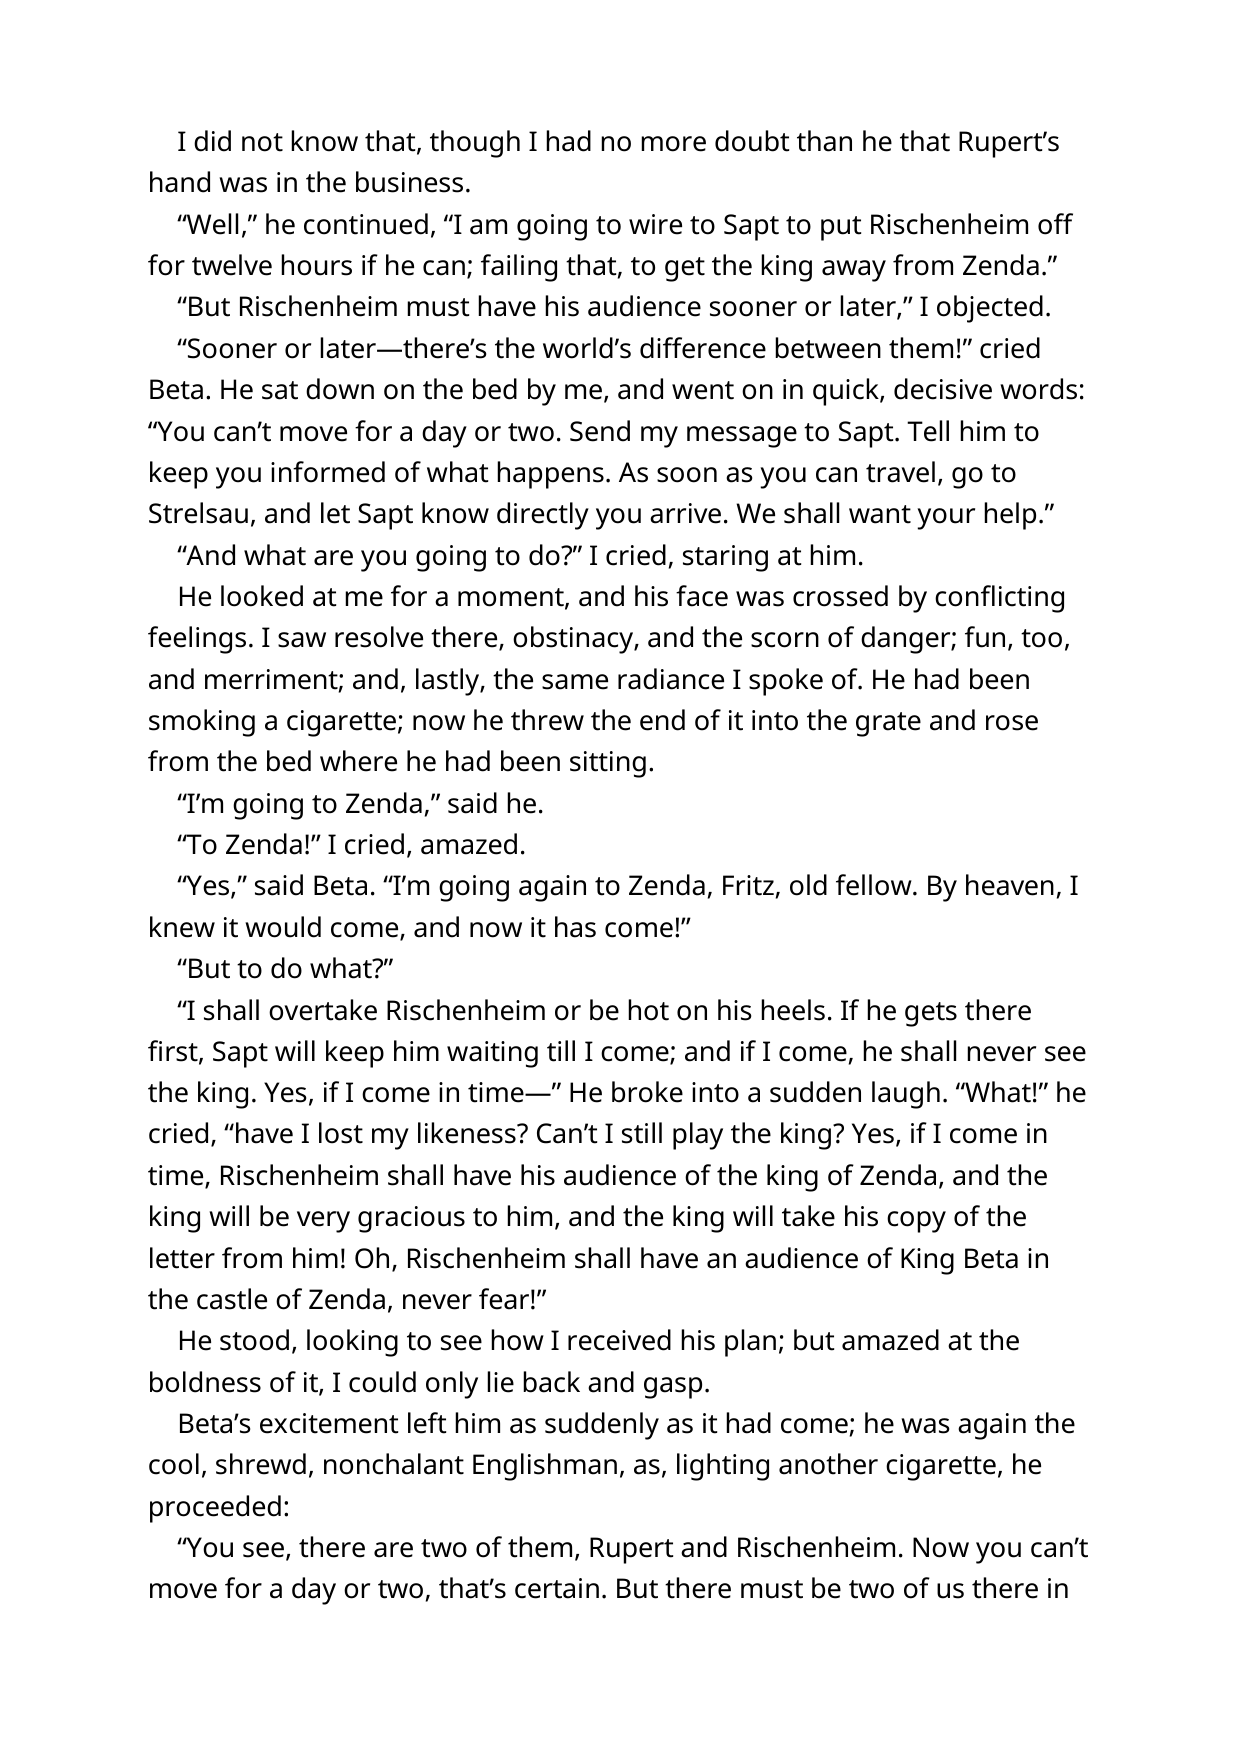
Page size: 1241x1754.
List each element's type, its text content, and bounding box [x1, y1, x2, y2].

text “To Zenda!” I cried, amazed. [148, 821, 1093, 862]
text “But to do what?” [148, 945, 1093, 987]
text “Well,” he continued, “I am going to wire to Sapt to put Rischenheim off for twelve hours if he can; failing that, to get the king away from Zenda.” [148, 201, 1093, 283]
text “I’m going to Zenda,” said he. [148, 780, 1093, 821]
text “And what are you going to do?” I cried, staring at him. [148, 532, 1093, 573]
text “Yes,” said Beta. “I’m going again to Zenda, Fritz, old fellow. By heaven, I knew it would come, and now it has come!” [148, 862, 1093, 945]
text “I shall overtake Rischenheim or be hot on his heels. If he gets there first, Sapt will keep him waiting till I come; and if I come, he shall never see the king. Yes, if I come in time—” He broke into a sudden laugh. “What!” he cried, “have I lost my likeness? Can’t I still play the king? Yes, if I come in time, Rischenheim shall have his audience of the king of Zenda, and the king will be very gracious to him, and the king will take his copy of the letter from him! Oh, Rischenheim shall have an audience of King Beta in the castle of Zenda, never fear!” [148, 987, 1093, 1317]
text “You see, there are two of them, Rupert and Rischenheim. Now you can’t move for a day or two, that’s certain. But there must be two of us there in [148, 1524, 1093, 1607]
text Beta’s excitement left him as suddenly as it had come; he was again the cool, shrewd, nonchalant Englishman, as, lighting another cigarette, he proceeded: [148, 1400, 1093, 1524]
text “But Rischenheim must have his audience sooner or later,” I objected. [148, 283, 1093, 325]
text I did not know that, though I had no more doubt than he that Rupert’s hand was in the business. [148, 118, 1093, 201]
text “Sooner or later—there’s the world’s difference between them!” cried Beta. He sat down on the bed by me, and went on in quick, decisive words: “You can’t move for a day or two. Send my message to Sapt. Tell him to keep you informed of what happens. As soon as you can travel, go to Strelsau, and let Sapt know directly you arrive. We shall want your help.” [148, 325, 1093, 532]
text He looked at me for a moment, and his face was crossed by conflicting feelings. I saw resolve there, obstinacy, and the scorn of danger; fun, too, and merriment; and, lastly, the same radiance I spoke of. He had been smoking a cigarette; now he threw the end of it into the grate and rose from the bed where he had been sitting. [148, 573, 1093, 780]
text He stood, looking to see how I received his plan; but amazed at the boldness of it, I could only lie back and gasp. [148, 1317, 1093, 1400]
